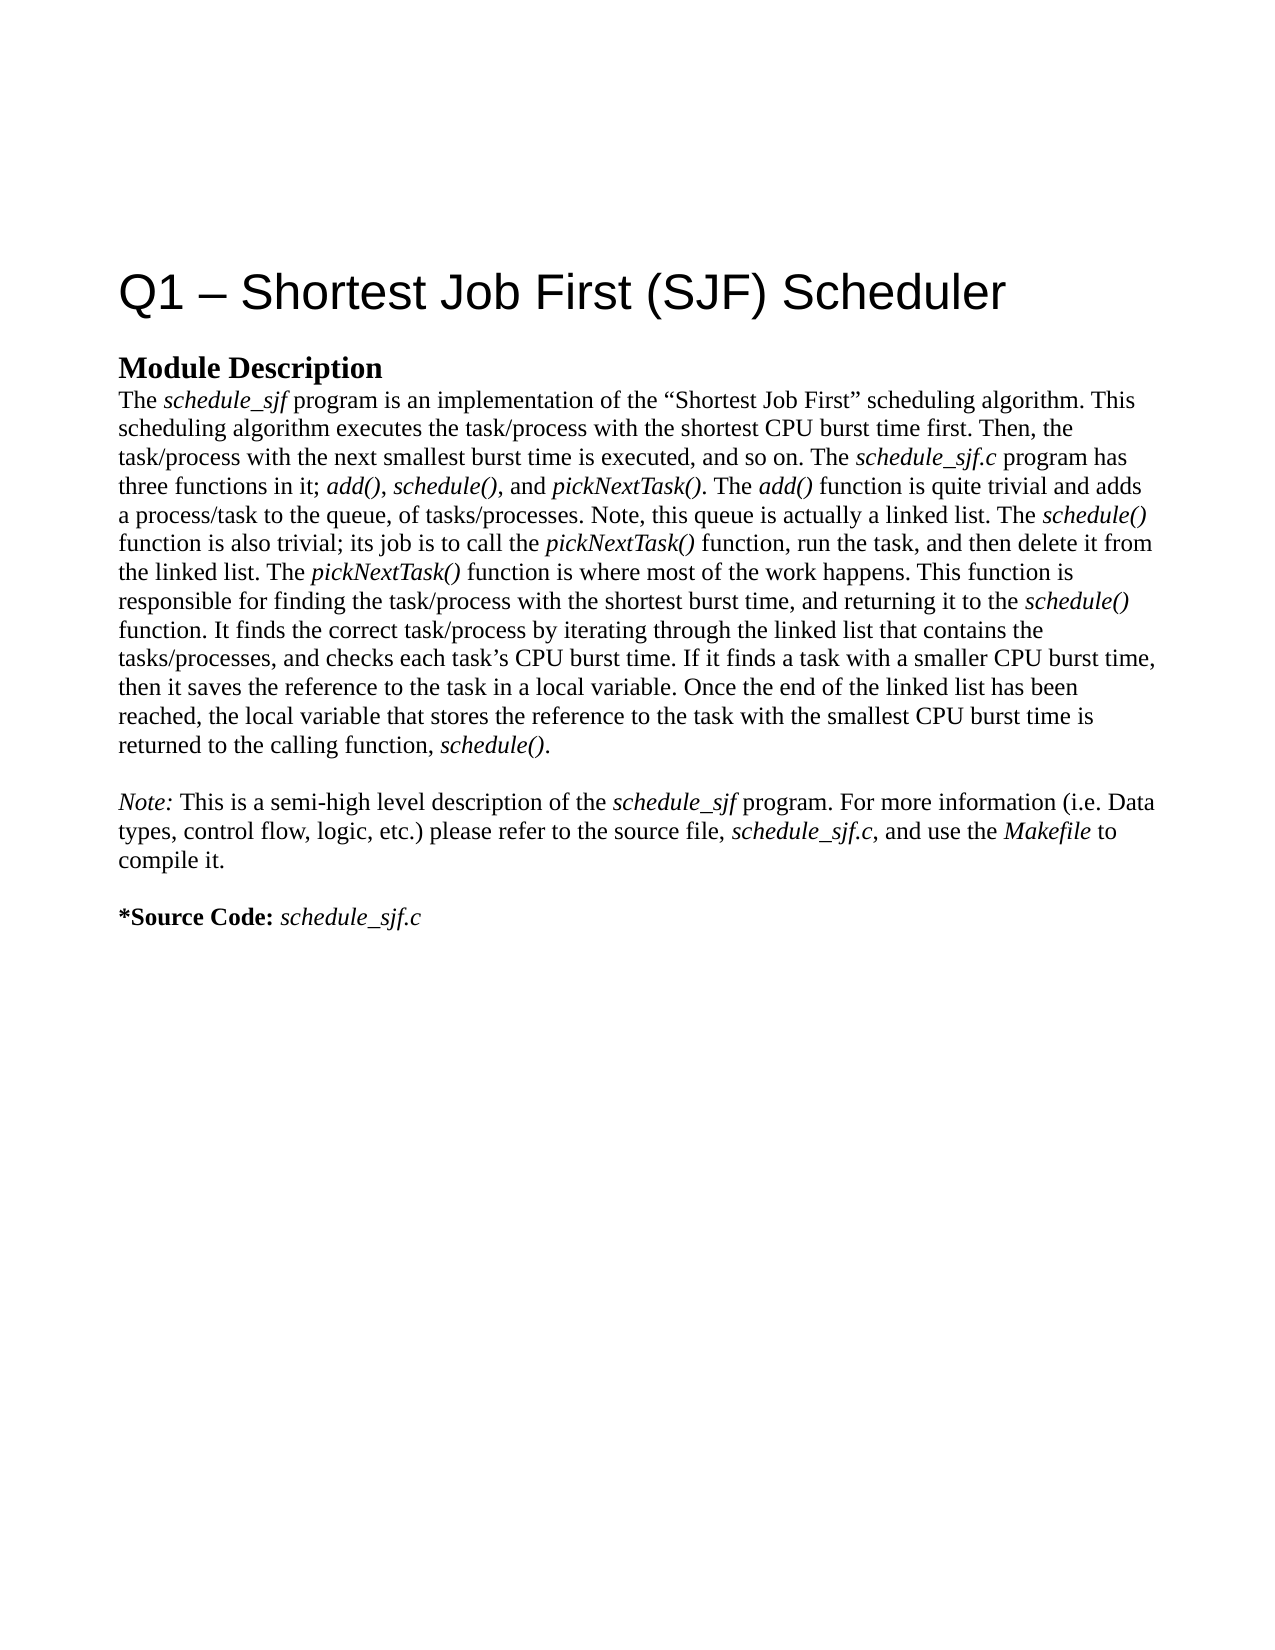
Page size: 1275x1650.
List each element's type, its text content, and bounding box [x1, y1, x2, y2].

text *Source Code: schedule_sjf.c [118, 902, 1157, 931]
text The schedule_sjf program is an implementation of the “Shortest Job First” scheduling algorithm. This scheduling algorithm executes the task/process with the shortest CPU burst time first. Then, the task/process with the next smallest burst time is executed, and so on. The schedule_sjf.c program has three functions in it; add(), schedule(), and pickNextTask(). The add() function is quite trivial and adds a process/task to the queue, of tasks/processes. Note, this queue is actually a linked list. The schedule() function is also trivial; its job is to call the pickNextTask() function, run the task, and then delete it from the linked list. The pickNextTask() function is where most of the work happens. This function is responsible for finding the task/process with the shortest burst time, and returning it to the schedule() function. It finds the correct task/process by iterating through the linked list that contains the tasks/processes, and checks each task’s CPU burst time. If it finds a task with a smaller CPU burst time, then it saves the reference to the task in a local variable. Once the end of the linked list has been reached, the local variable that stores the reference to the task with the smallest CPU burst time is returned to the calling function, schedule(). [118, 385, 1157, 758]
text Module Description [118, 349, 1157, 385]
text Note: This is a semi-high level description of the schedule_sjf program. For more information (i.e. Data types, control flow, logic, etc.) please refer to the source file, schedule_sjf.c, and use the Makefile to compile it. [118, 787, 1157, 873]
text Q1 – Shortest Job First (SJF) Scheduler [118, 263, 1157, 320]
